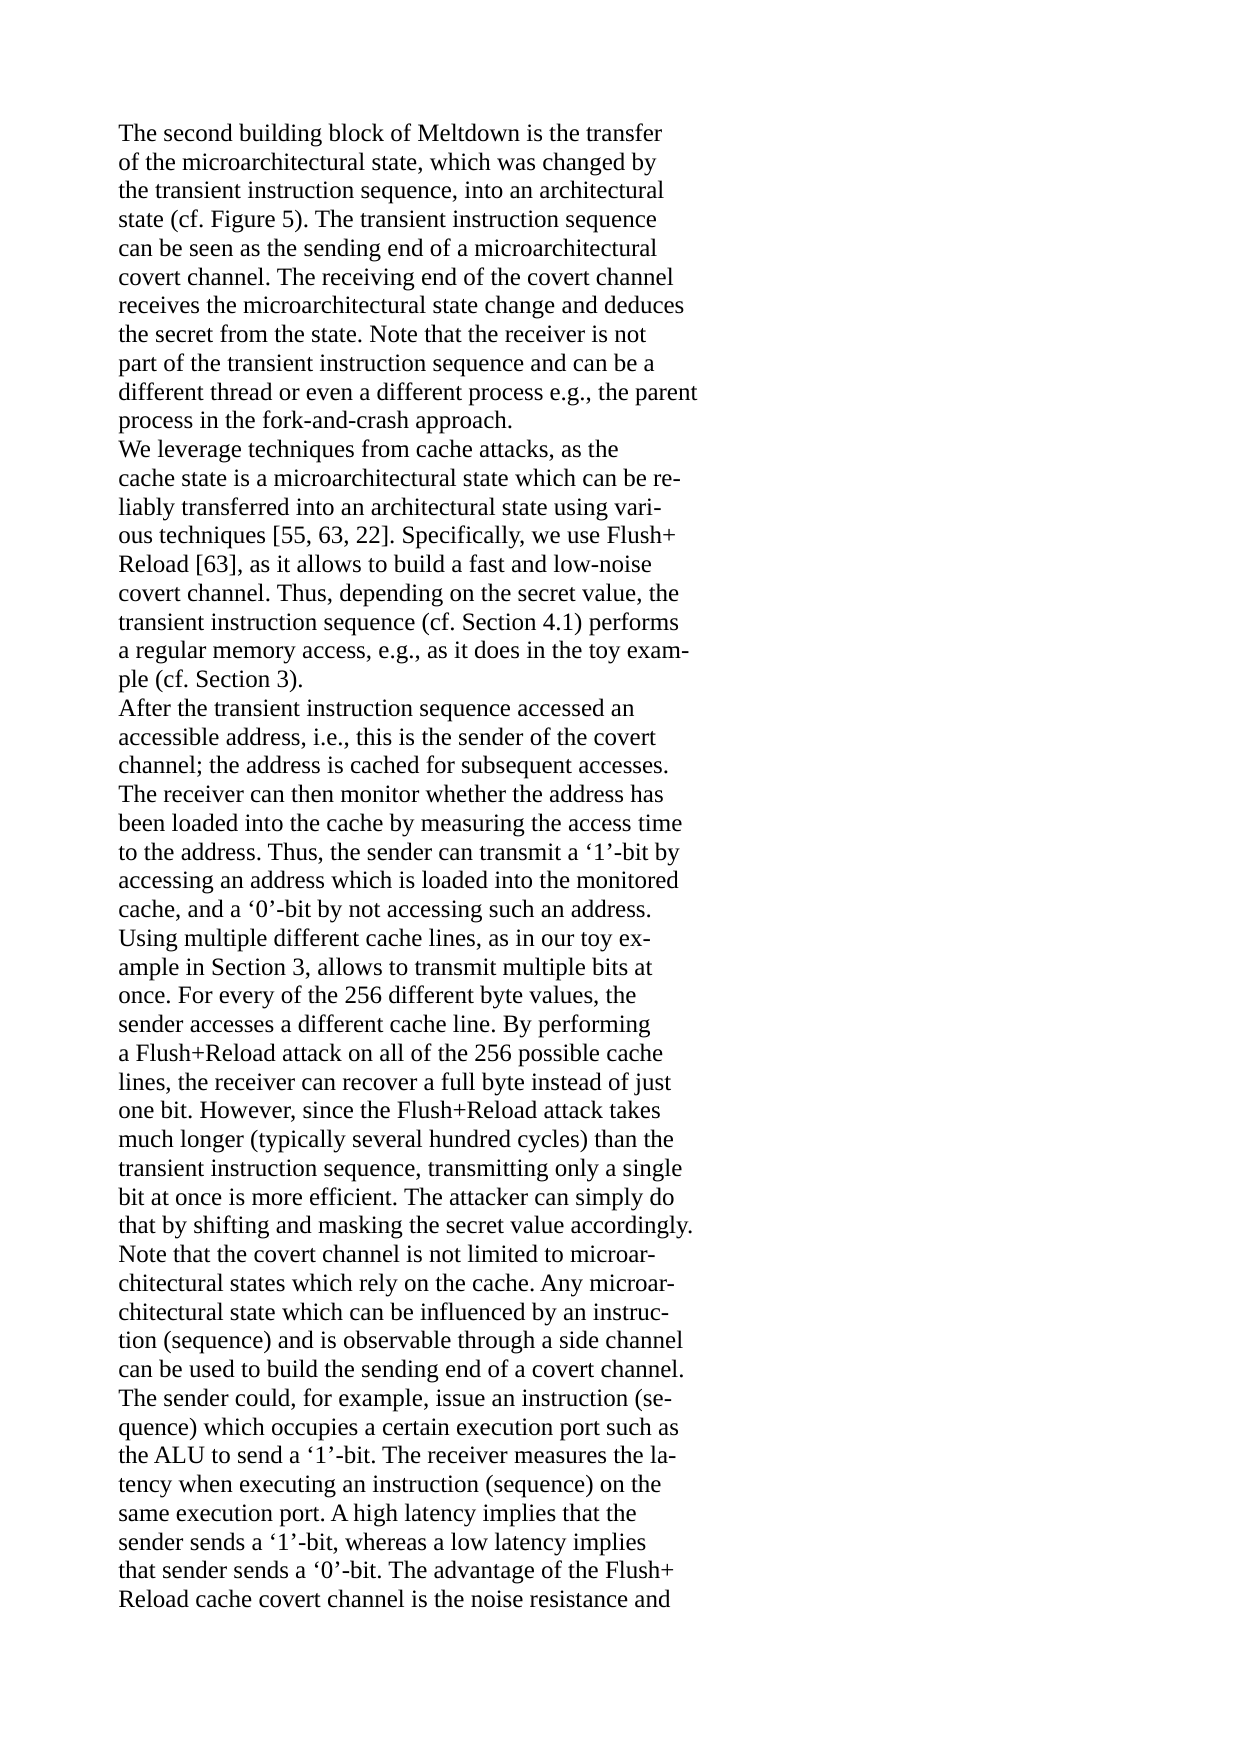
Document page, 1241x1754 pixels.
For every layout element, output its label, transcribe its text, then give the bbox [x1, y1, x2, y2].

text cache state is a microarchitectural state which can be re- [118, 463, 1122, 492]
text tion (sequence) and is observable through a side channel [118, 1326, 1122, 1354]
text accessing an address which is loaded into the monitored [118, 866, 1122, 894]
text part of the transient instruction sequence and can be a [118, 348, 1122, 377]
text chitectural state which can be influenced by an instruc- [118, 1297, 1122, 1326]
text Note that the covert channel is not limited to microar- [118, 1239, 1122, 1268]
text bit at once is more efficient. The attacker can simply do [118, 1182, 1122, 1211]
text of the microarchitectural state, which was changed by [118, 147, 1122, 176]
text sender accesses a different cache line. By performing [118, 1009, 1122, 1038]
text the ALU to send a ‘1’-bit. The receiver measures the la- [118, 1441, 1122, 1469]
text After the transient instruction sequence accessed an [118, 693, 1122, 722]
text The second building block of Meltdown is the transfer [118, 118, 1122, 147]
text process in the fork-and-crash approach. [118, 406, 1122, 434]
text a regular memory access, e.g., as it does in the toy exam- [118, 636, 1122, 664]
text channel; the address is cached for subsequent accesses. [118, 751, 1122, 779]
text can be used to build the sending end of a covert channel. [118, 1354, 1122, 1383]
text tency when executing an instruction (sequence) on the [118, 1469, 1122, 1498]
text can be seen as the sending end of a microarchitectural [118, 233, 1122, 262]
text much longer (typically several hundred cycles) than the [118, 1124, 1122, 1153]
text state (cf. Figure 5). The transient instruction sequence [118, 204, 1122, 233]
text lines, the receiver can recover a full byte instead of just [118, 1067, 1122, 1096]
text a Flush+Reload attack on all of the 256 possible cache [118, 1038, 1122, 1067]
text the transient instruction sequence, into an architectural [118, 176, 1122, 204]
text Using multiple different cache lines, as in our toy ex- [118, 923, 1122, 952]
text Reload cache covert channel is the noise resistance and [118, 1584, 1122, 1613]
text ample in Section 3, allows to transmit multiple bits at [118, 952, 1122, 981]
text ple (cf. Section 3). [118, 664, 1122, 693]
text same execution port. A high latency implies that the [118, 1498, 1122, 1527]
text accessible address, i.e., this is the sender of the covert [118, 722, 1122, 751]
text that sender sends a ‘0’-bit. The advantage of the Flush+ [118, 1556, 1122, 1584]
text cache, and a ‘0’-bit by not accessing such an address. [118, 894, 1122, 923]
text transient instruction sequence (cf. Section 4.1) performs [118, 607, 1122, 636]
text one bit. However, since the Flush+Reload attack takes [118, 1096, 1122, 1124]
text been loaded into the cache by measuring the access time [118, 808, 1122, 837]
text chitectural states which rely on the cache. Any microar- [118, 1268, 1122, 1297]
text quence) which occupies a certain execution port such as [118, 1412, 1122, 1441]
text receives the microarchitectural state change and deduces [118, 291, 1122, 319]
text once. For every of the 256 different byte values, the [118, 981, 1122, 1009]
text liably transferred into an architectural state using vari- [118, 492, 1122, 521]
text The receiver can then monitor whether the address has [118, 779, 1122, 808]
text covert channel. The receiving end of the covert channel [118, 262, 1122, 291]
text sender sends a ‘1’-bit, whereas a low latency implies [118, 1527, 1122, 1556]
text ous techniques [55, 63, 22]. Specifically, we use Flush+ [118, 521, 1122, 549]
text different thread or even a different process e.g., the parent [118, 377, 1122, 406]
text The sender could, for example, issue an instruction (se- [118, 1383, 1122, 1412]
text covert channel. Thus, depending on the secret value, the [118, 578, 1122, 607]
text We leverage techniques from cache attacks, as the [118, 434, 1122, 463]
text transient instruction sequence, transmitting only a single [118, 1153, 1122, 1182]
text the secret from the state. Note that the receiver is not [118, 319, 1122, 348]
text Reload [63], as it allows to build a fast and low-noise [118, 549, 1122, 578]
text that by shifting and masking the secret value accordingly. [118, 1211, 1122, 1239]
text to the address. Thus, the sender can transmit a ‘1’-bit by [118, 837, 1122, 866]
